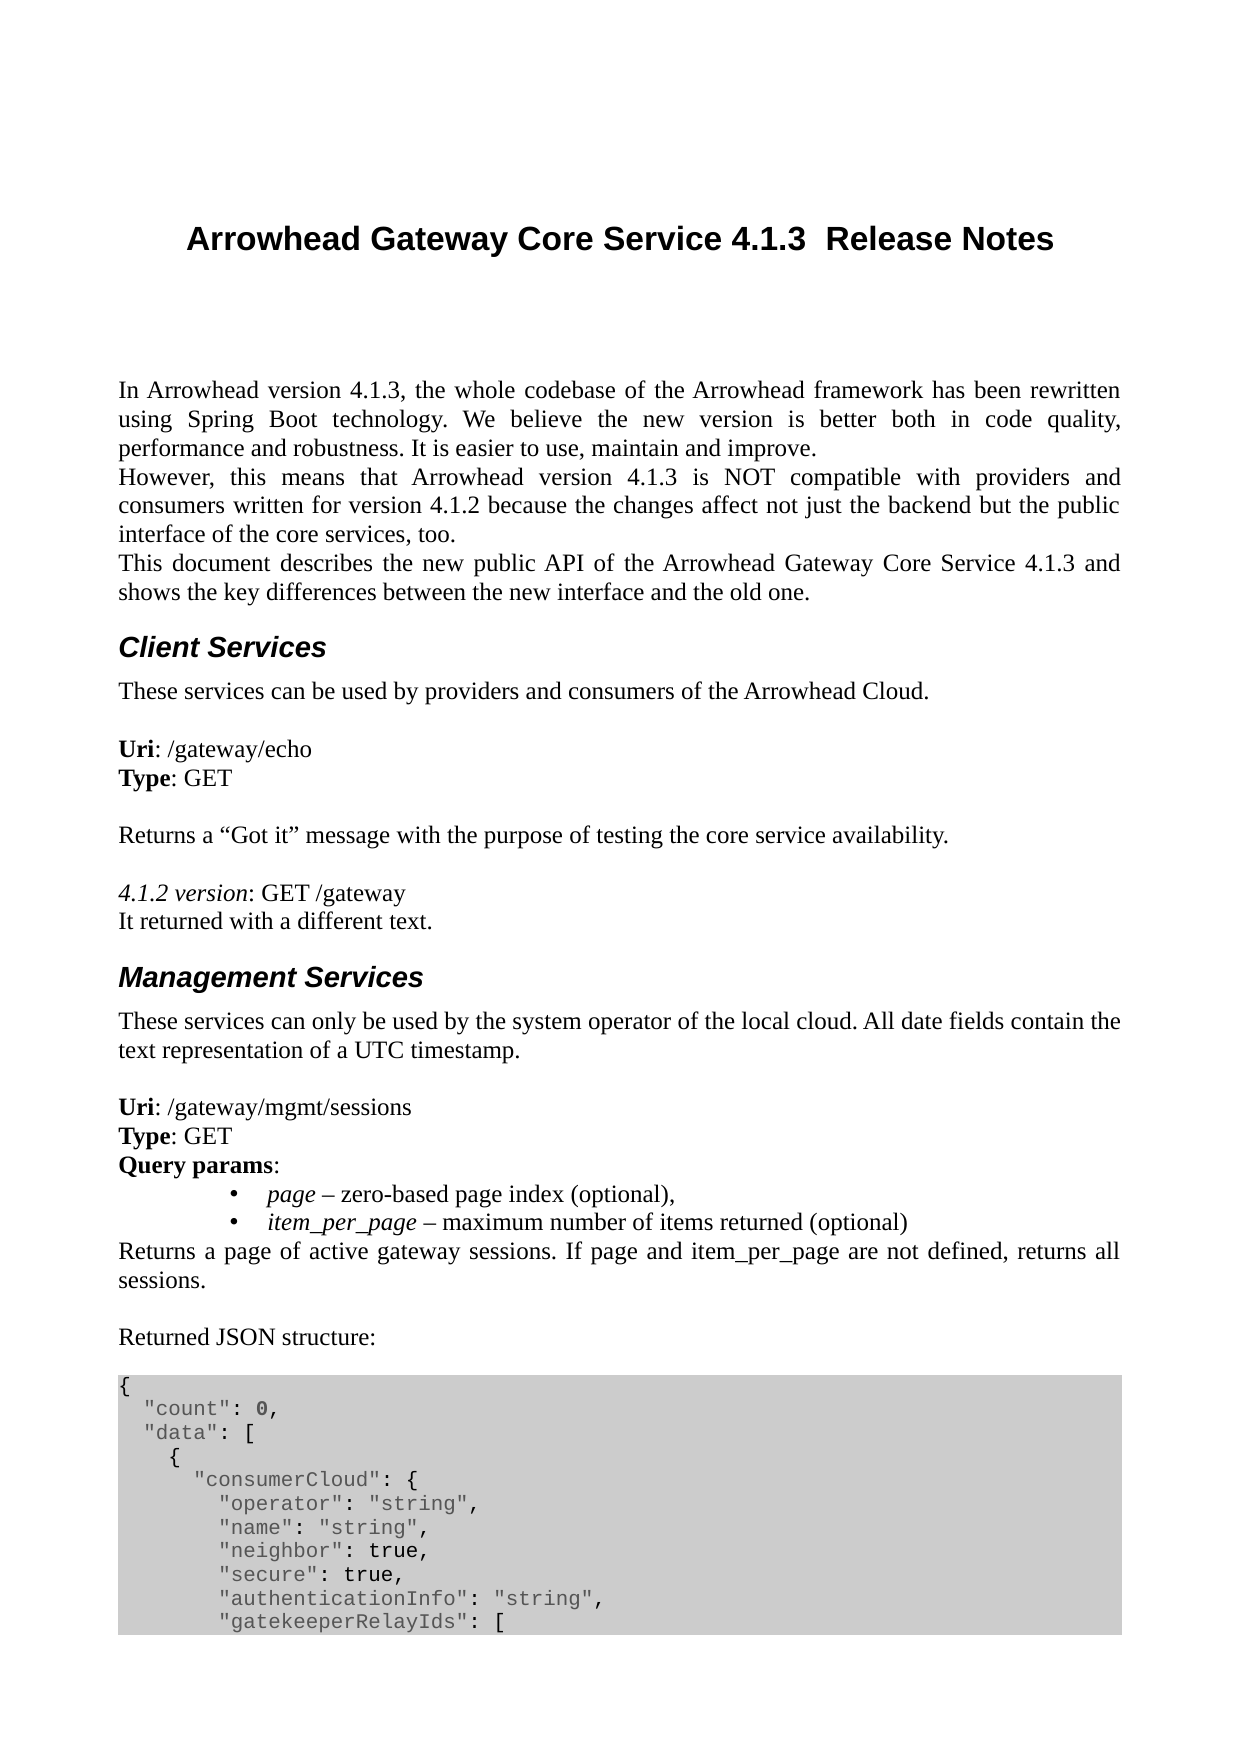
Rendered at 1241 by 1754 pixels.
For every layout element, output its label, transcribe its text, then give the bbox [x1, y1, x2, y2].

text It returned with a different text. [118, 906, 1122, 935]
text Type: GET [118, 1121, 1122, 1150]
text These services can be used by providers and consumers of the Arrowhead Cloud. [118, 676, 1122, 705]
subtitle Arrowhead Gateway Core Service 4.1.3 ­ Release Notes [118, 219, 1122, 258]
text In Arrowhead version 4.1.3, the whole codebase of the Arrowhead framework has been rewritten using Spring Boot technology. We believe the new version is better both in code quality, performance and robustness. It is easier to use, maintain and improve. [118, 375, 1122, 462]
text This document describes the new public API of the Arrowhead Gateway Core Service 4.1.3 and shows the key differences between the new interface and the old one. [118, 548, 1122, 605]
text "neighbor": true, [118, 1540, 1122, 1564]
text "gatekeeperRelayIds": [ [118, 1611, 1122, 1635]
text "data": [ [118, 1422, 1122, 1446]
text Type: GET [118, 763, 1122, 791]
text "count": 0, [118, 1398, 1122, 1422]
subtitle Management Services [118, 960, 1122, 994]
text 4.1.2 version: GET /gateway [118, 878, 1122, 906]
text { [118, 1375, 1122, 1398]
subtitle Client Services [118, 630, 1122, 664]
text Uri: /gateway/mgmt/sessions [118, 1092, 1122, 1121]
text Returned JSON structure: [118, 1322, 1122, 1351]
text "operator": "string", [118, 1493, 1122, 1517]
list page – zero-based page index (optional), [229, 1179, 1122, 1207]
text "consumerCloud": { [118, 1469, 1122, 1493]
text Returns a “Got it” message with the purpose of testing the core service availability. [118, 820, 1122, 849]
text Returns a page of active gateway sessions. If page and item_per_page are not defined, returns all sessions. [118, 1236, 1122, 1294]
text Uri: /gateway/echo [118, 734, 1122, 763]
text These services can only be used by the system operator of the local cloud. All date fields contain the text representation of a UTC timestamp. [118, 1006, 1122, 1064]
list item_per_page – maximum number of items returned (optional) [229, 1207, 1122, 1236]
text "secure": true, [118, 1564, 1122, 1588]
text "name": "string", [118, 1517, 1122, 1540]
text However, this means that Arrowhead version 4.1.3 is NOT compatible with providers and consumers written for version 4.1.2 because the changes affect not just the backend but the public interface of the core services, too. [118, 462, 1122, 548]
text "authenticationInfo": "string", [118, 1588, 1122, 1611]
text Query params: [118, 1150, 1122, 1179]
text { [118, 1446, 1122, 1469]
